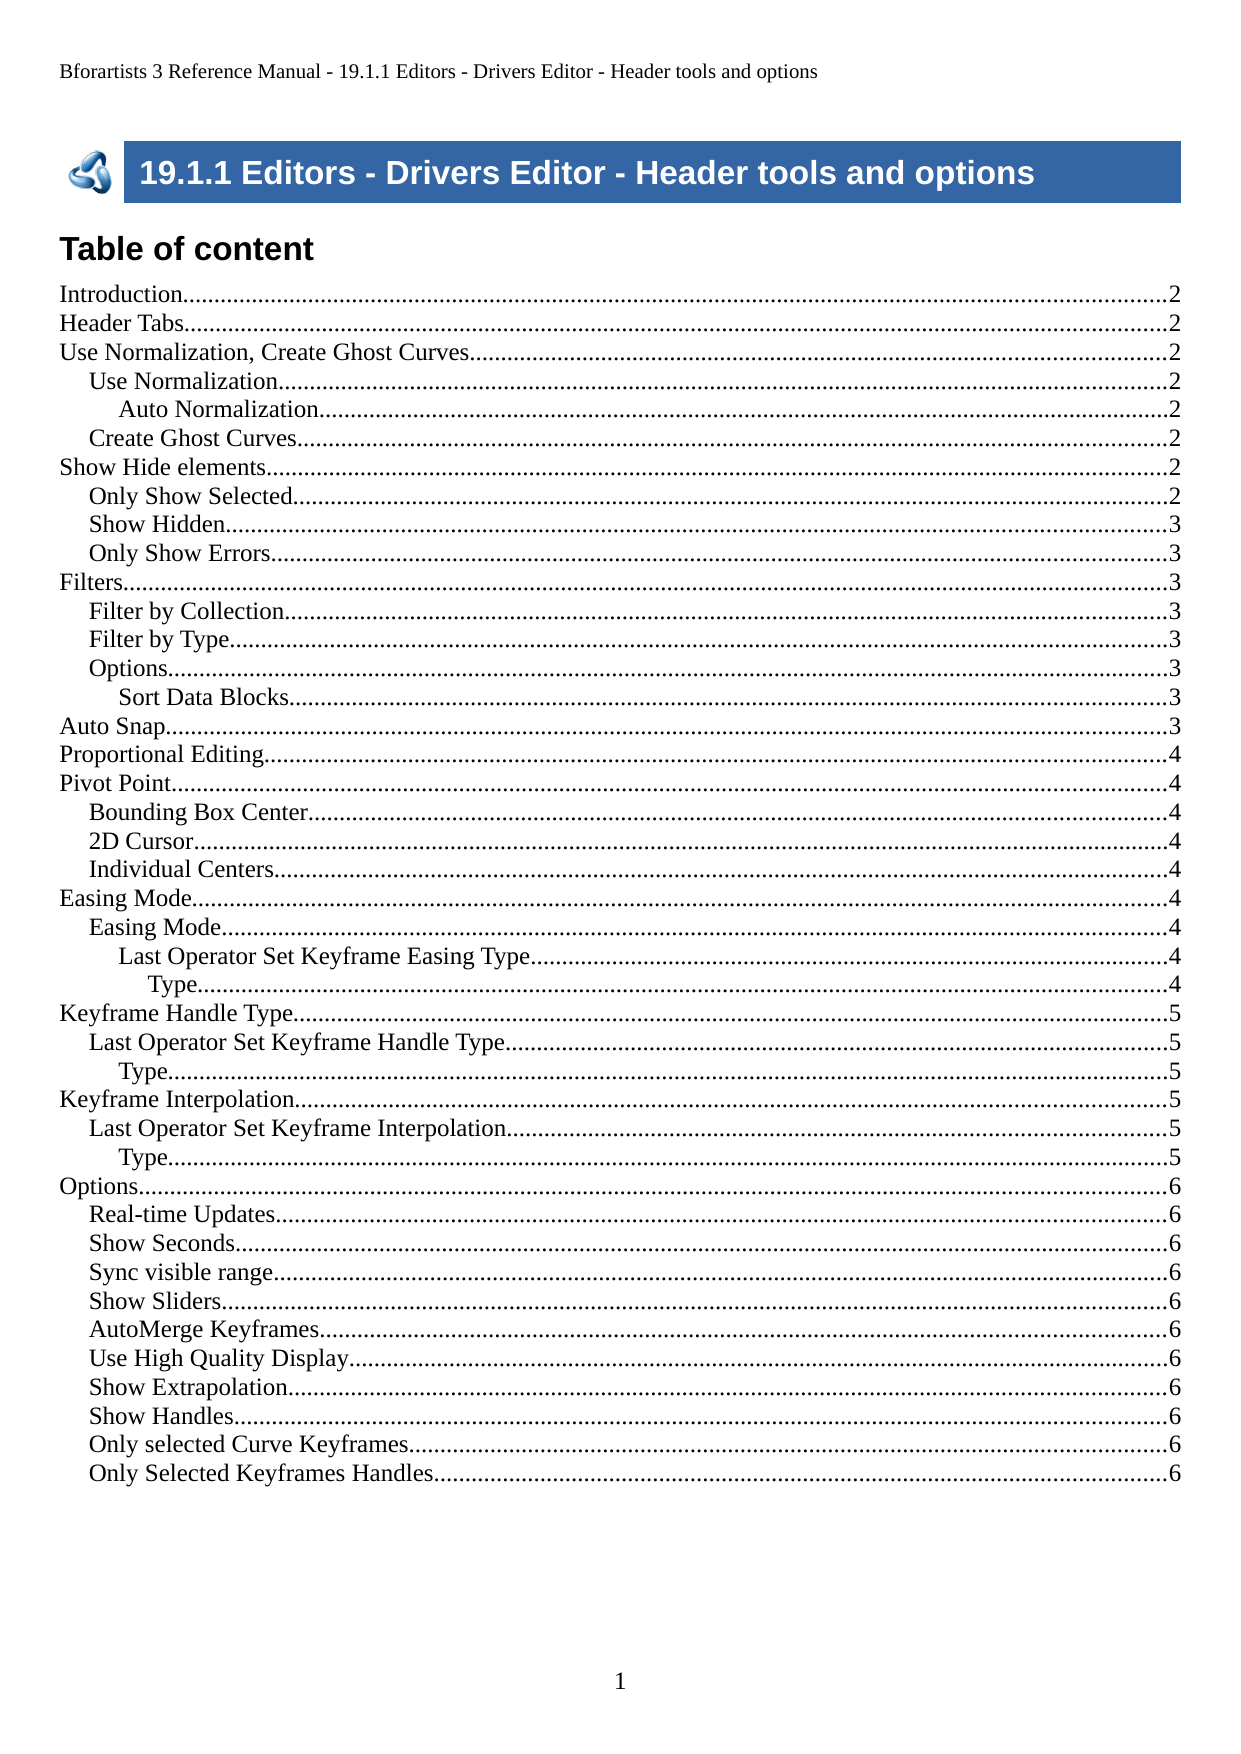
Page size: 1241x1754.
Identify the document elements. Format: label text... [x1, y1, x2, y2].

picture [65, 147, 114, 197]
text Individual Centers 4 [88, 854, 1181, 883]
text Last Operator Set Keyframe Easing Type 4 [118, 941, 1181, 969]
text Show Hide elements 2 [59, 452, 1181, 481]
text Show Sliders 6 [88, 1286, 1181, 1314]
text Type 5 [118, 1142, 1181, 1171]
text Type 5 [118, 1056, 1181, 1084]
text Use High Quality Display 6 [88, 1343, 1181, 1372]
text Keyframe Interpolation 5 [59, 1084, 1181, 1113]
text Auto Snap 3 [59, 711, 1181, 739]
text Auto Normalization 2 [118, 394, 1181, 423]
text Create Ghost Curves 2 [88, 423, 1181, 452]
text 2D Cursor 4 [88, 826, 1181, 854]
table_header 19.1.1 Editors - Drivers Editor - Header tools and options [124, 141, 1181, 203]
text Options 6 [59, 1171, 1181, 1199]
text Sync visible range 6 [88, 1257, 1181, 1286]
text Filter by Type 3 [88, 624, 1181, 653]
text Proportional Editing 4 [59, 739, 1181, 768]
text Easing Mode 4 [59, 883, 1181, 912]
text Keyframe Handle Type 5 [59, 998, 1181, 1027]
subtitle Table of content [59, 228, 1181, 267]
text Show Extrapolation 6 [88, 1372, 1181, 1401]
text Last Operator Set Keyframe Handle Type 5 [88, 1027, 1181, 1056]
text Bounding Box Center 4 [88, 797, 1181, 826]
text Only selected Curve Keyframes 6 [88, 1429, 1181, 1458]
text Only Show Selected 2 [88, 481, 1181, 509]
table_header [59, 141, 124, 203]
text Use Normalization, Create Ghost Curves 2 [59, 337, 1181, 366]
text Easing Mode 4 [88, 912, 1181, 941]
text Real-time Updates 6 [88, 1199, 1181, 1228]
text Introduction 2 [59, 279, 1181, 308]
text Sort Data Blocks 3 [118, 682, 1181, 711]
text Filters 3 [59, 567, 1181, 596]
text Use Normalization 2 [88, 366, 1181, 394]
text Show Hidden 3 [88, 509, 1181, 538]
text Show Handles 6 [88, 1401, 1181, 1429]
text Pivot Point 4 [59, 768, 1181, 797]
text Only Show Errors 3 [88, 538, 1181, 567]
text AutoMerge Keyframes 6 [88, 1314, 1181, 1343]
text Show Seconds 6 [88, 1228, 1181, 1257]
text Options 3 [88, 653, 1181, 682]
text Header Tabs 2 [59, 308, 1181, 337]
text Type 4 [147, 969, 1181, 998]
text Filter by Collection 3 [88, 596, 1181, 624]
text Only Selected Keyframes Handles 6 [88, 1458, 1181, 1487]
text Last Operator Set Keyframe Interpolation 5 [88, 1113, 1181, 1142]
